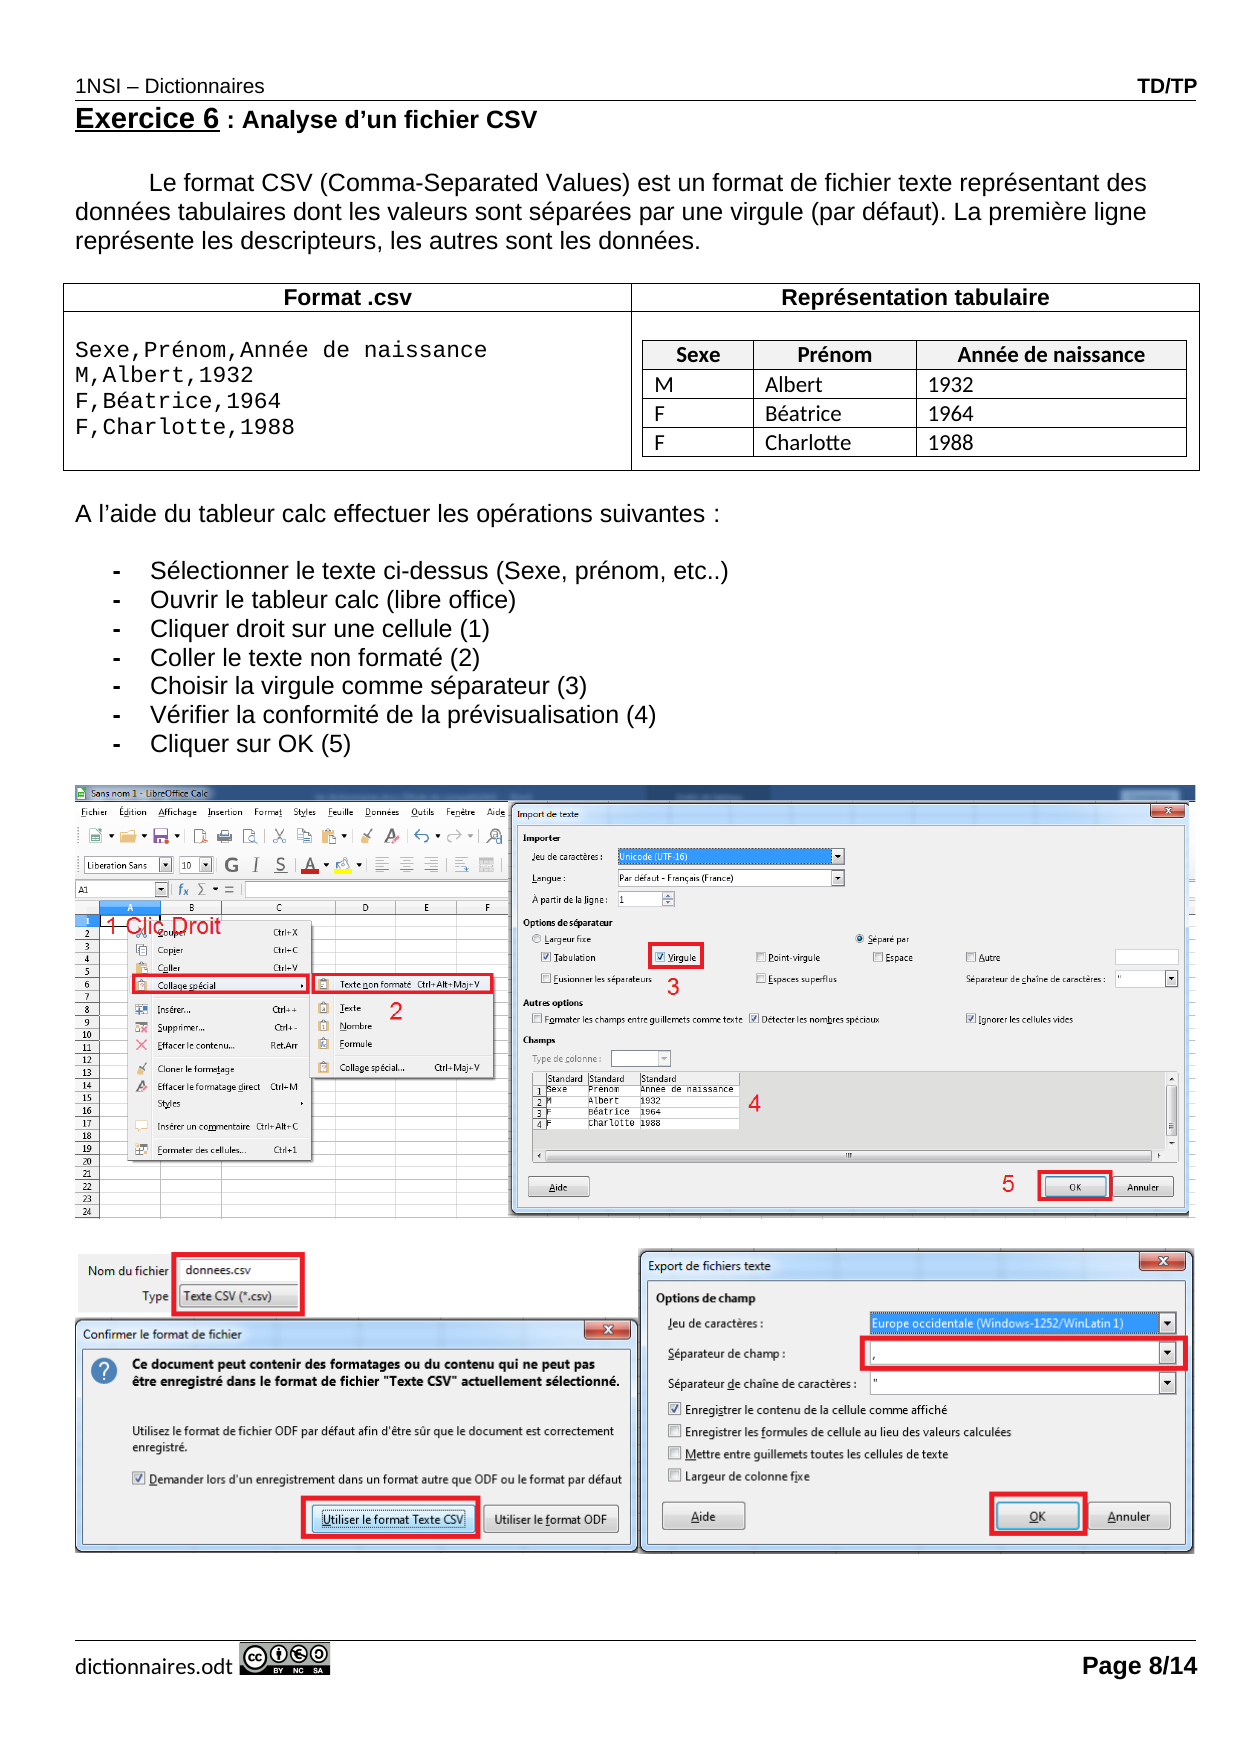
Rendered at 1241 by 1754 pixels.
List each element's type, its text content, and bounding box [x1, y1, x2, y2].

table_cell F [643, 428, 753, 456]
table_header Sexe [643, 341, 753, 369]
table_cell [632, 312, 1199, 470]
table_header Année de naissance [917, 341, 1186, 369]
table_cell Sexe,Prénom,Année de naissance M,Albert,1932 F,Béatrice,1964 F,Charlotte,1988 [64, 312, 631, 470]
table_header Représentation tabulaire [632, 284, 1199, 311]
text Le format CSV (Comma-Separated Values) est un format de fichier texte représentant des données tabulaires dont les valeurs sont séparées par une virgule (par défaut). La première ligne représente les descripteurs, les autres sont les données. [75, 168, 1196, 254]
picture [75, 785, 1196, 1219]
list Cliquer droit sur une cellule (1) [112, 614, 1196, 642]
list Vérifier la conformité de la prévisualisation (4) [112, 700, 1196, 729]
list Sélectionner le texte ci-dessus (Sexe, prénom, etc..) [112, 556, 1196, 585]
text A l’aide du tableur calc effectuer les opérations suivantes : [75, 499, 1196, 527]
picture [239, 1642, 331, 1675]
list Choisir la virgule comme séparateur (3) [112, 671, 1196, 700]
picture [75, 1246, 1195, 1555]
table_header Prénom [754, 341, 916, 369]
list Ouvrir le tableur calc (libre office) [112, 585, 1196, 614]
list Coller le texte non formaté (2) [112, 642, 1196, 671]
table_cell 1988 [917, 428, 1186, 456]
table_cell F [643, 399, 753, 427]
table_cell 1964 [917, 399, 1186, 427]
text Exercice 6 : Analyse d’un fichier CSV [75, 101, 1196, 134]
table_cell Albert [754, 370, 916, 398]
table_cell 1932 [917, 370, 1186, 398]
table_cell M [643, 370, 753, 398]
table_header Format .csv [64, 284, 631, 311]
table_cell Charlotte [754, 428, 916, 456]
table_cell Béatrice [754, 399, 916, 427]
list Cliquer sur OK (5) [112, 729, 1196, 757]
